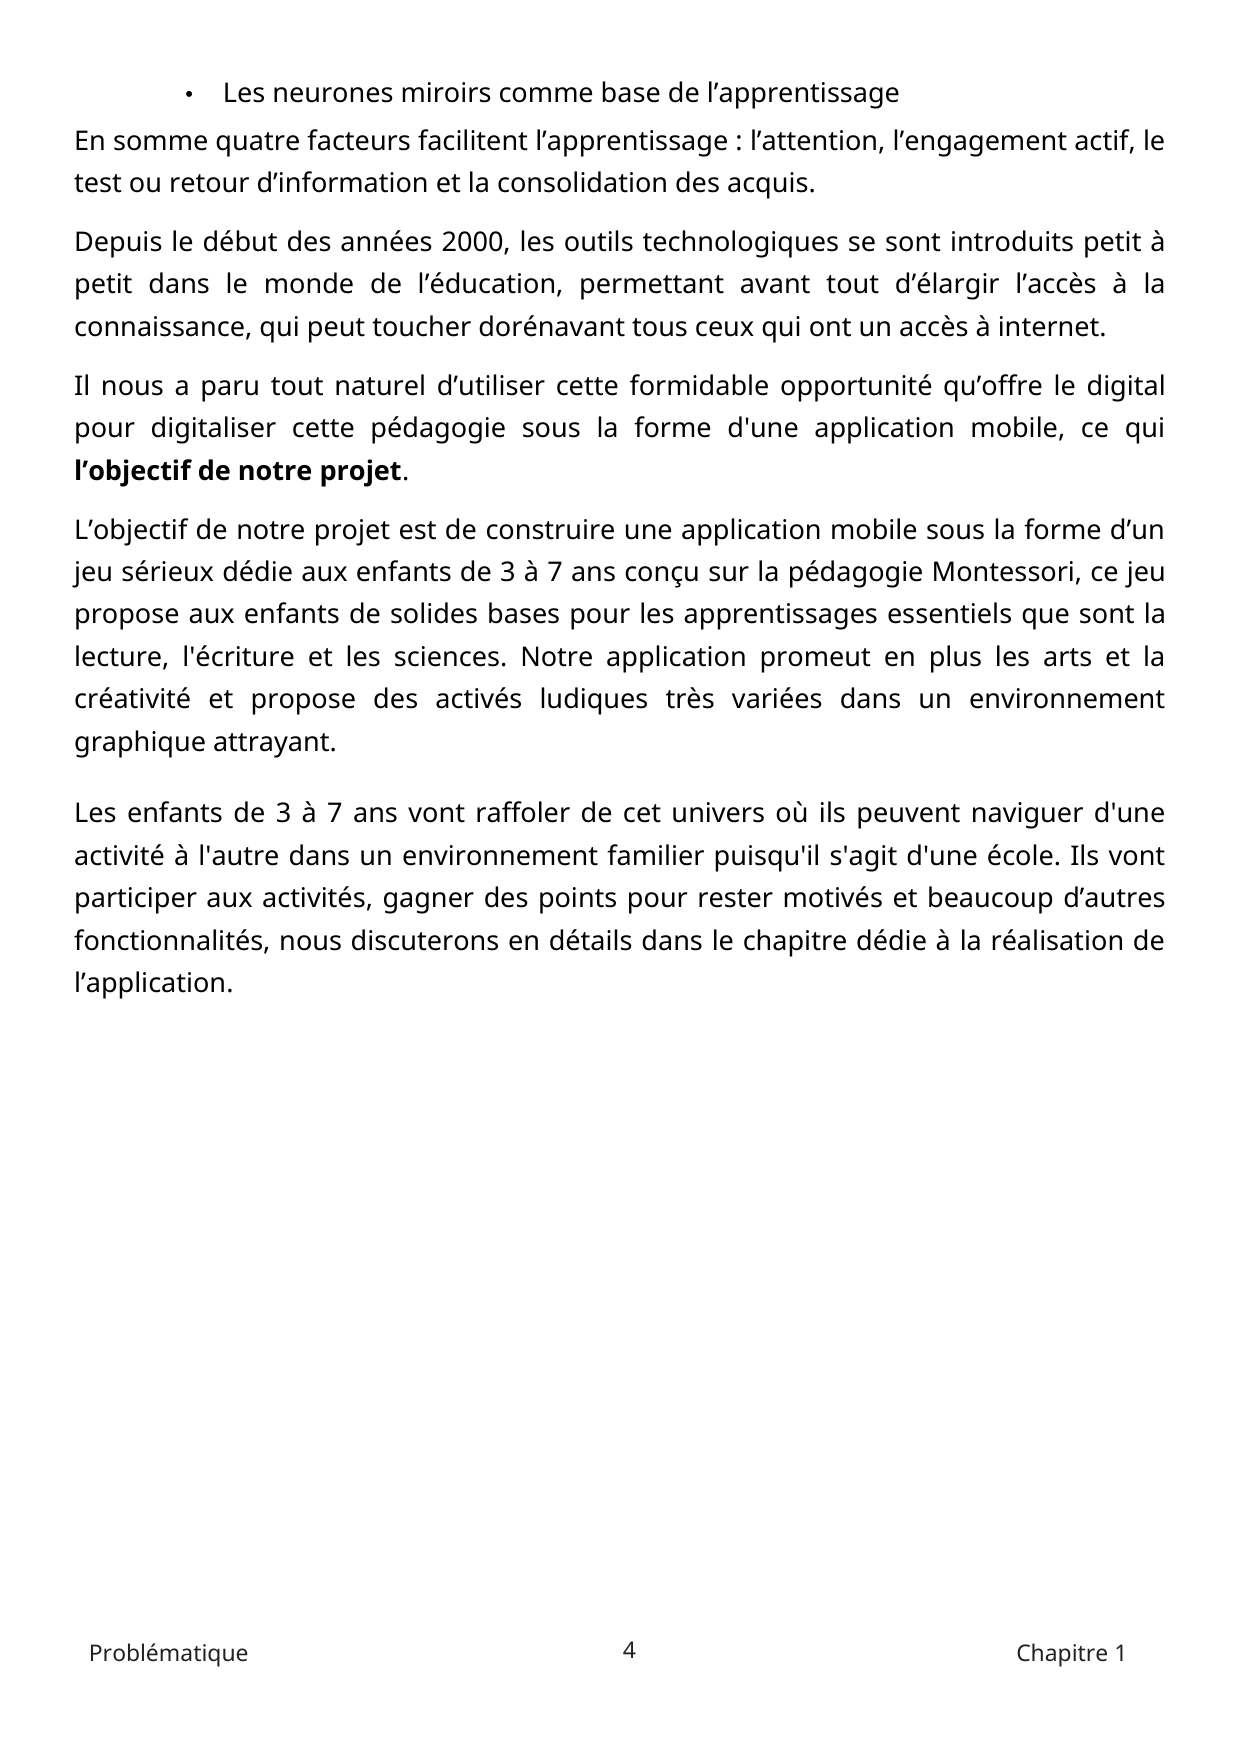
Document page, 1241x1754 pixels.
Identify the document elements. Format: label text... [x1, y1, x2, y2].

text Les enfants de 3 à 7 ans vont raffoler de cet univers où ils peuvent naviguer d'une activité à l'autre dans un environnement familier puisqu'il s'agit d'une école. Ils vont participer aux activités, gagner des points pour rester motivés et beaucoup d’autres fonctionnalités, nous discuterons en détails dans le chapitre dédie à la réalisation de l’application. [74, 794, 1167, 1000]
text Depuis le début des années 2000, les outils technologiques se sont introduits petit à petit dans le monde de l’éducation, permettant avant tout d’élargir l’accès à la connaissance, qui peut toucher dorénavant tous ceux qui ont un accès à internet. [74, 222, 1167, 344]
text L’objectif de notre projet est de construire une application mobile sous la forme d’un jeu sérieux dédie aux enfants de 3 à 7 ans conçu sur la pédagogie Montessori, ce jeu propose aux enfants de solides bases pour les apprentissages essentiels que sont la lecture, l'écriture et les sciences. Notre application promeut en plus les arts et la créativité et propose des activés ludiques très variées dans un environnement graphique attrayant. [74, 510, 1167, 759]
text En somme quatre facteurs facilitent l’apprentissage : l’attention, l’engagement actif, le test ou retour d’information et la consolidation des acquis. [74, 121, 1167, 200]
list Les neurones miroirs comme base de l’apprentissage [185, 74, 1167, 111]
text Il nous a paru tout naturel d’utiliser cette formidable opportunité qu’offre le digital pour digitaliser cette pédagogie sous la forme d'une application mobile, ce qui l’objectif de notre projet. [74, 366, 1167, 488]
